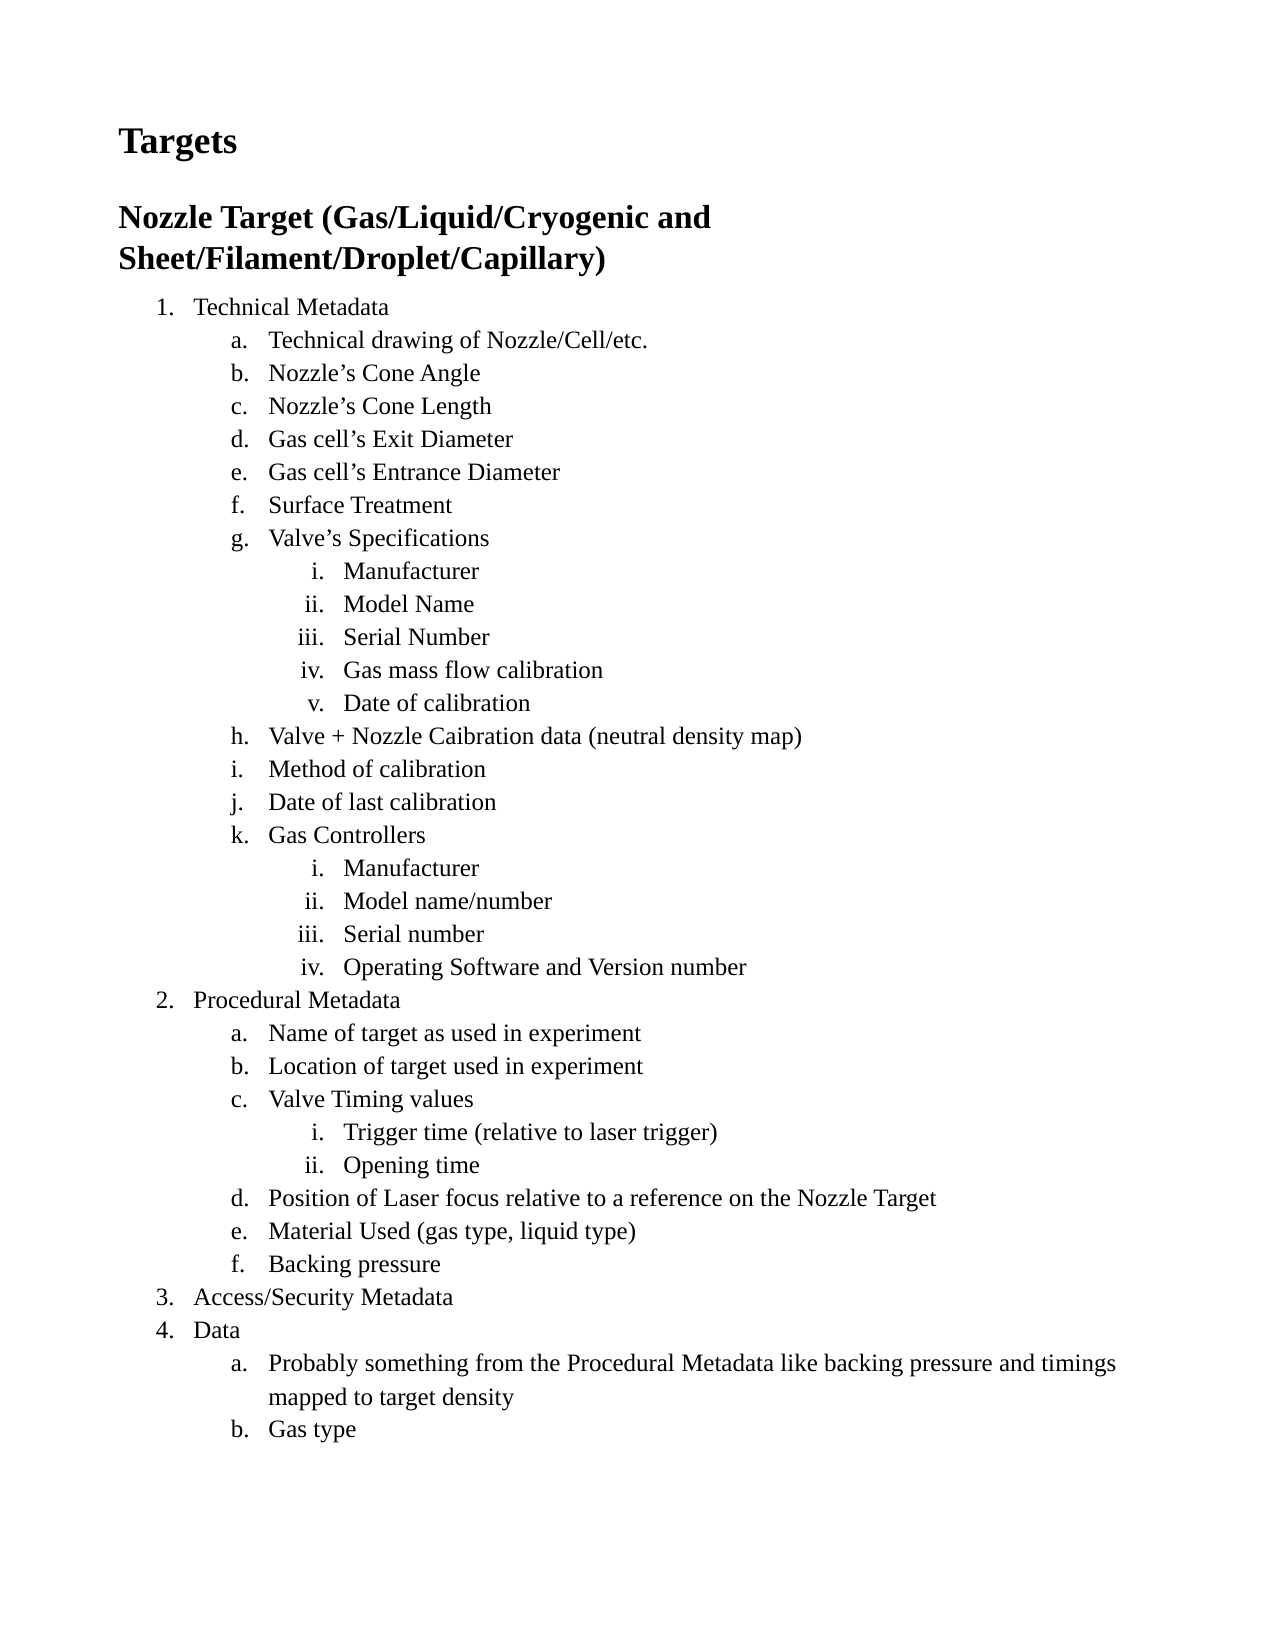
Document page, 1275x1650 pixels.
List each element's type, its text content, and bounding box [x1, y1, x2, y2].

list Nozzle’s Cone Angle [231, 358, 1157, 387]
list Gas Controllers [231, 820, 1157, 849]
list Valve’s Specifications [231, 523, 1157, 552]
list Location of target used in experiment [231, 1051, 1157, 1080]
list Gas cell’s Exit Diameter [231, 424, 1157, 453]
list Model name/number [324, 886, 1157, 915]
list Valve Timing values [231, 1084, 1157, 1113]
list Access/Security Metadata [156, 1282, 1157, 1311]
list Material Used (gas type, liquid type) [231, 1216, 1157, 1245]
list Date of calibration [324, 688, 1157, 717]
list Nozzle’s Cone Length [231, 391, 1157, 420]
list Manufacturer [324, 853, 1157, 882]
list Model Name [324, 589, 1157, 618]
list Probably something from the Procedural Metadata like backing pressure and timings mapped to target density [231, 1348, 1157, 1410]
list Trigger time (relative to laser trigger) [324, 1117, 1157, 1146]
list Serial Number [324, 622, 1157, 651]
list Operating Software and Version number [324, 952, 1157, 981]
list Method of calibration [231, 754, 1157, 783]
list Procedural Metadata [156, 985, 1157, 1014]
list Valve + Nozzle Caibration data (neutral density map) [231, 721, 1157, 750]
list Technical Metadata [156, 292, 1157, 321]
list Gas type [231, 1414, 1157, 1443]
list Surface Treatment [231, 490, 1157, 519]
list Position of Laser focus relative to a reference on the Nozzle Target [231, 1183, 1157, 1212]
subtitle Nozzle Target (Gas/Liquid/Cryogenic and Sheet/Filament/Droplet/Capillary) [118, 197, 1157, 277]
list Name of target as used in experiment [231, 1018, 1157, 1047]
list Serial number [324, 919, 1157, 948]
list Gas mass flow calibration [324, 655, 1157, 684]
list Gas cell’s Entrance Diameter [231, 457, 1157, 486]
list Opening time [324, 1150, 1157, 1179]
list Backing pressure [231, 1249, 1157, 1278]
list Date of last calibration [231, 787, 1157, 816]
list Technical drawing of Nozzle/Cell/etc. [231, 325, 1157, 354]
list Data [156, 1316, 1157, 1344]
list Manufacturer [324, 556, 1157, 585]
subtitle Targets [118, 118, 1157, 161]
